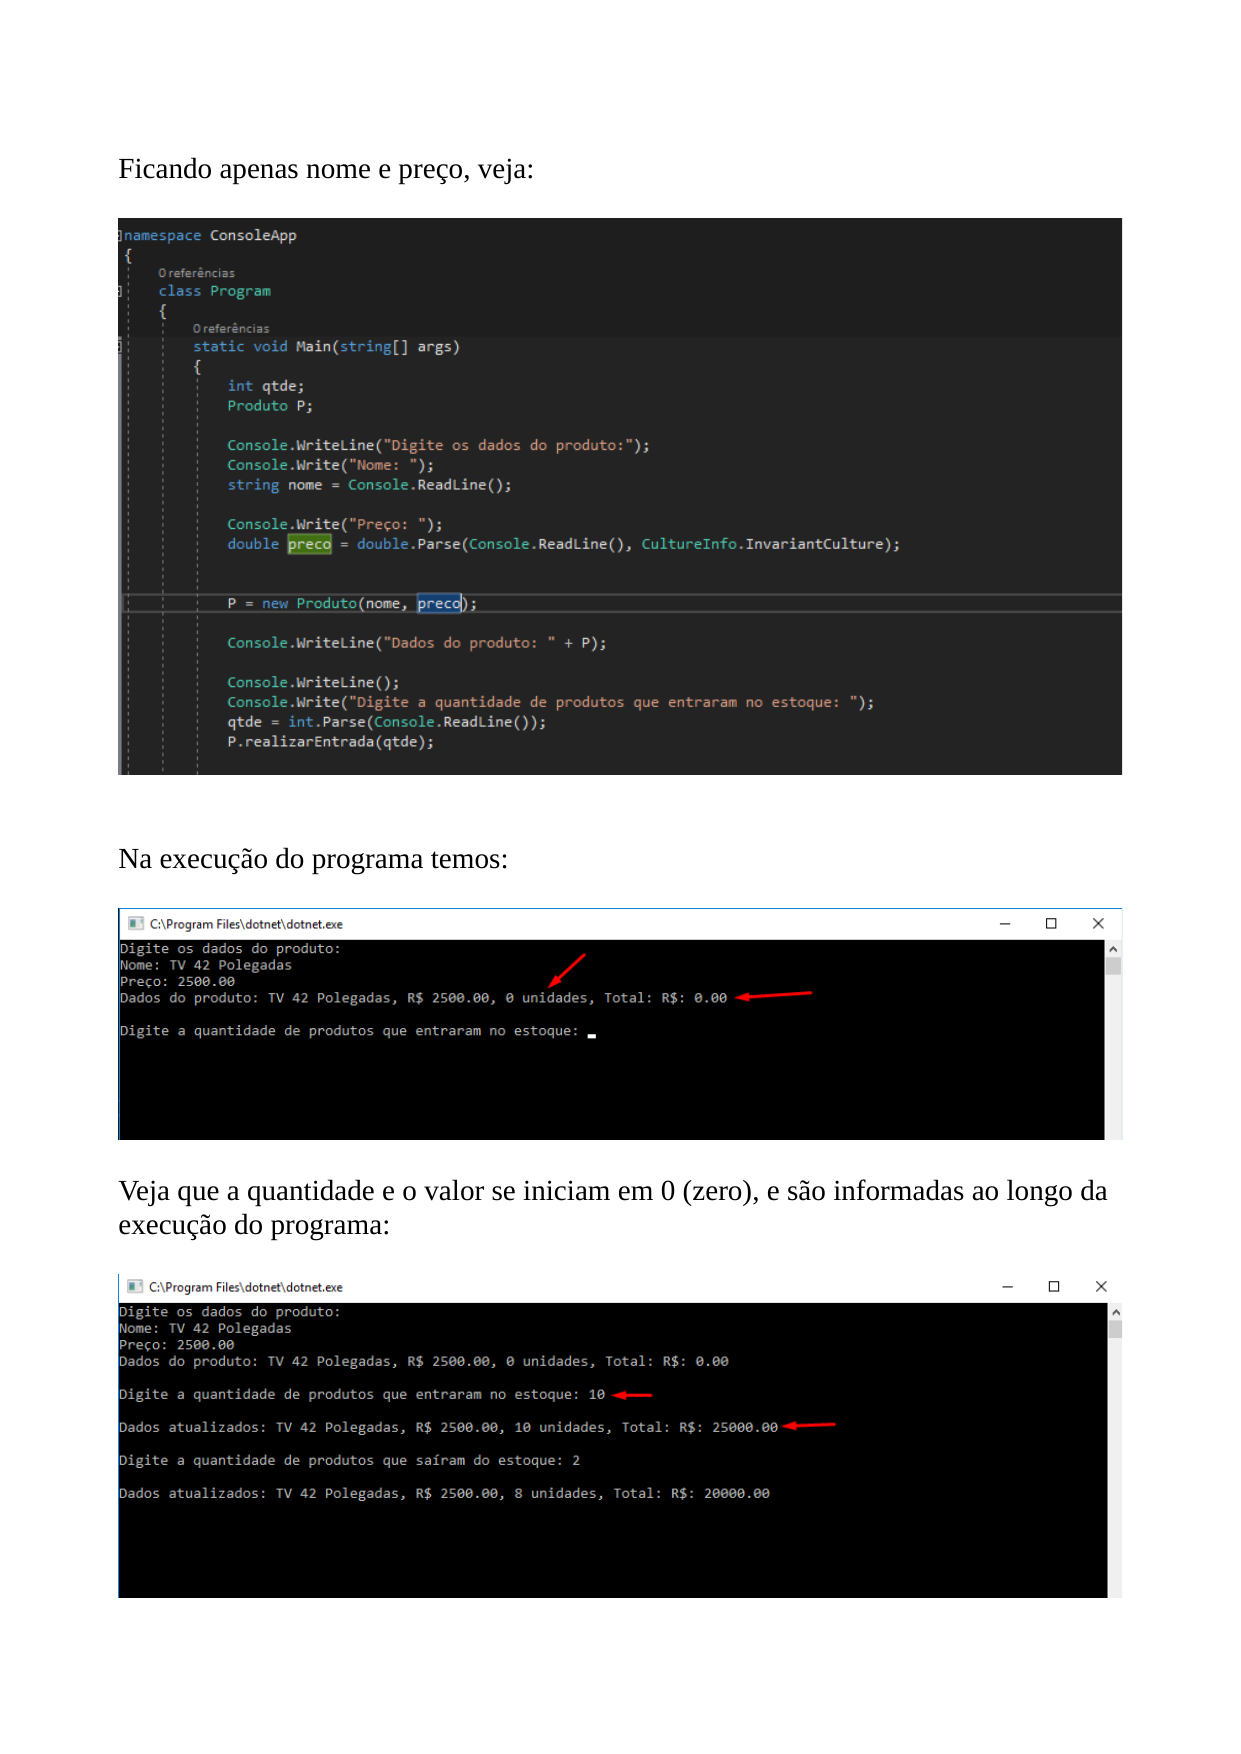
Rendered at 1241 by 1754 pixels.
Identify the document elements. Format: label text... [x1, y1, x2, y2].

picture [118, 908, 1123, 1140]
text Na execução do programa temos: [118, 841, 1122, 875]
picture [118, 218, 1123, 775]
picture [118, 1274, 1123, 1598]
text Ficando apenas nome e preço, veja: [118, 152, 1122, 185]
text Veja que a quantidade e o valor se iniciam em 0 (zero), e são informadas ao longo da execução do programa: [118, 1173, 1122, 1274]
